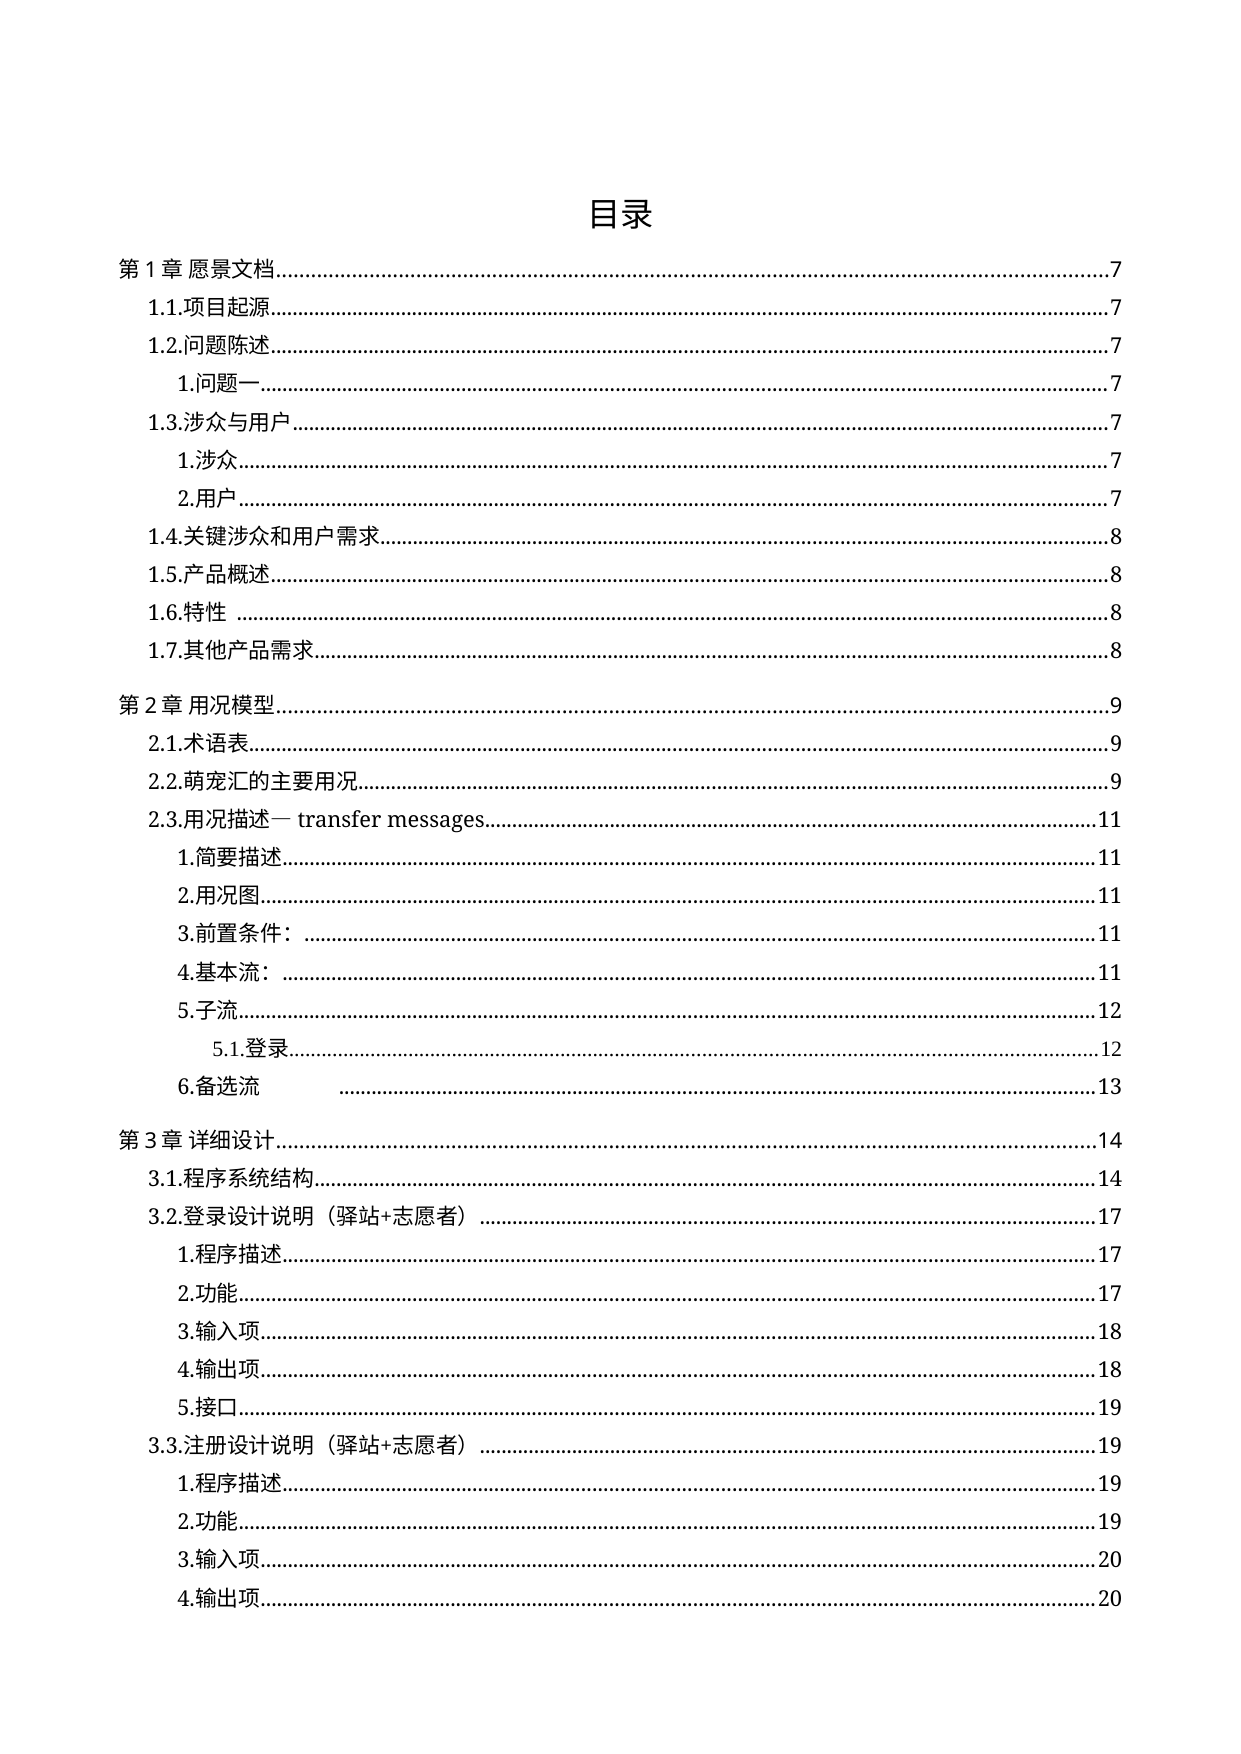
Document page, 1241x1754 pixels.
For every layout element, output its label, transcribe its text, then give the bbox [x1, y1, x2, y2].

text 2.用况图 11 [177, 878, 1122, 910]
text 第1章 愿景文档 7 [118, 252, 1122, 284]
text 3.前置条件： 11 [177, 916, 1122, 948]
text 1.6.特性 8 [148, 595, 1122, 627]
text 2.用户 7 [177, 481, 1122, 513]
text 1.涉众 7 [177, 443, 1122, 474]
text 2.功能 17 [177, 1276, 1122, 1307]
text 1.1.项目起源 7 [148, 290, 1122, 322]
text 6.备选流 13 [177, 1069, 1122, 1101]
text 4.基本流： 11 [177, 954, 1122, 986]
text 3.3.注册设计说明（驿站+志愿者） 19 [148, 1428, 1122, 1460]
text 1.7.其他产品需求 8 [148, 633, 1122, 665]
text 1.程序描述 17 [177, 1237, 1122, 1269]
text 1.3.涉众与用户 7 [148, 404, 1122, 436]
text 2.2.萌宠汇的主要用况 9 [148, 764, 1122, 796]
text 5.子流 12 [177, 993, 1122, 1024]
text 第2章 用况模型 9 [118, 688, 1122, 719]
text 1.4.关键涉众和用户需求 8 [148, 519, 1122, 551]
text 2.3.用况描述— transfer messages 11 [148, 802, 1122, 834]
text 3.输入项 18 [177, 1314, 1122, 1346]
subtitle 目录 [118, 188, 1122, 236]
text 4.输出项 20 [177, 1581, 1122, 1612]
text 1.程序描述 19 [177, 1466, 1122, 1498]
text 第3章 详细设计 14 [118, 1123, 1122, 1155]
text 1.问题一 7 [177, 366, 1122, 398]
text 3.2.登录设计说明（驿站+志愿者） 17 [148, 1199, 1122, 1231]
text 3.输入项 20 [177, 1542, 1122, 1574]
text 4.输出项 18 [177, 1352, 1122, 1384]
text 1.简要描述 11 [177, 840, 1122, 872]
text 5.接口 19 [177, 1390, 1122, 1422]
text 3.1.程序系统结构 14 [148, 1161, 1122, 1193]
text 1.5.产品概述 8 [148, 557, 1122, 589]
text 5.1.登录 12 [207, 1031, 1122, 1062]
text 2.1.术语表 9 [148, 726, 1122, 758]
text 2.功能 19 [177, 1504, 1122, 1536]
text 1.2.问题陈述 7 [148, 328, 1122, 360]
